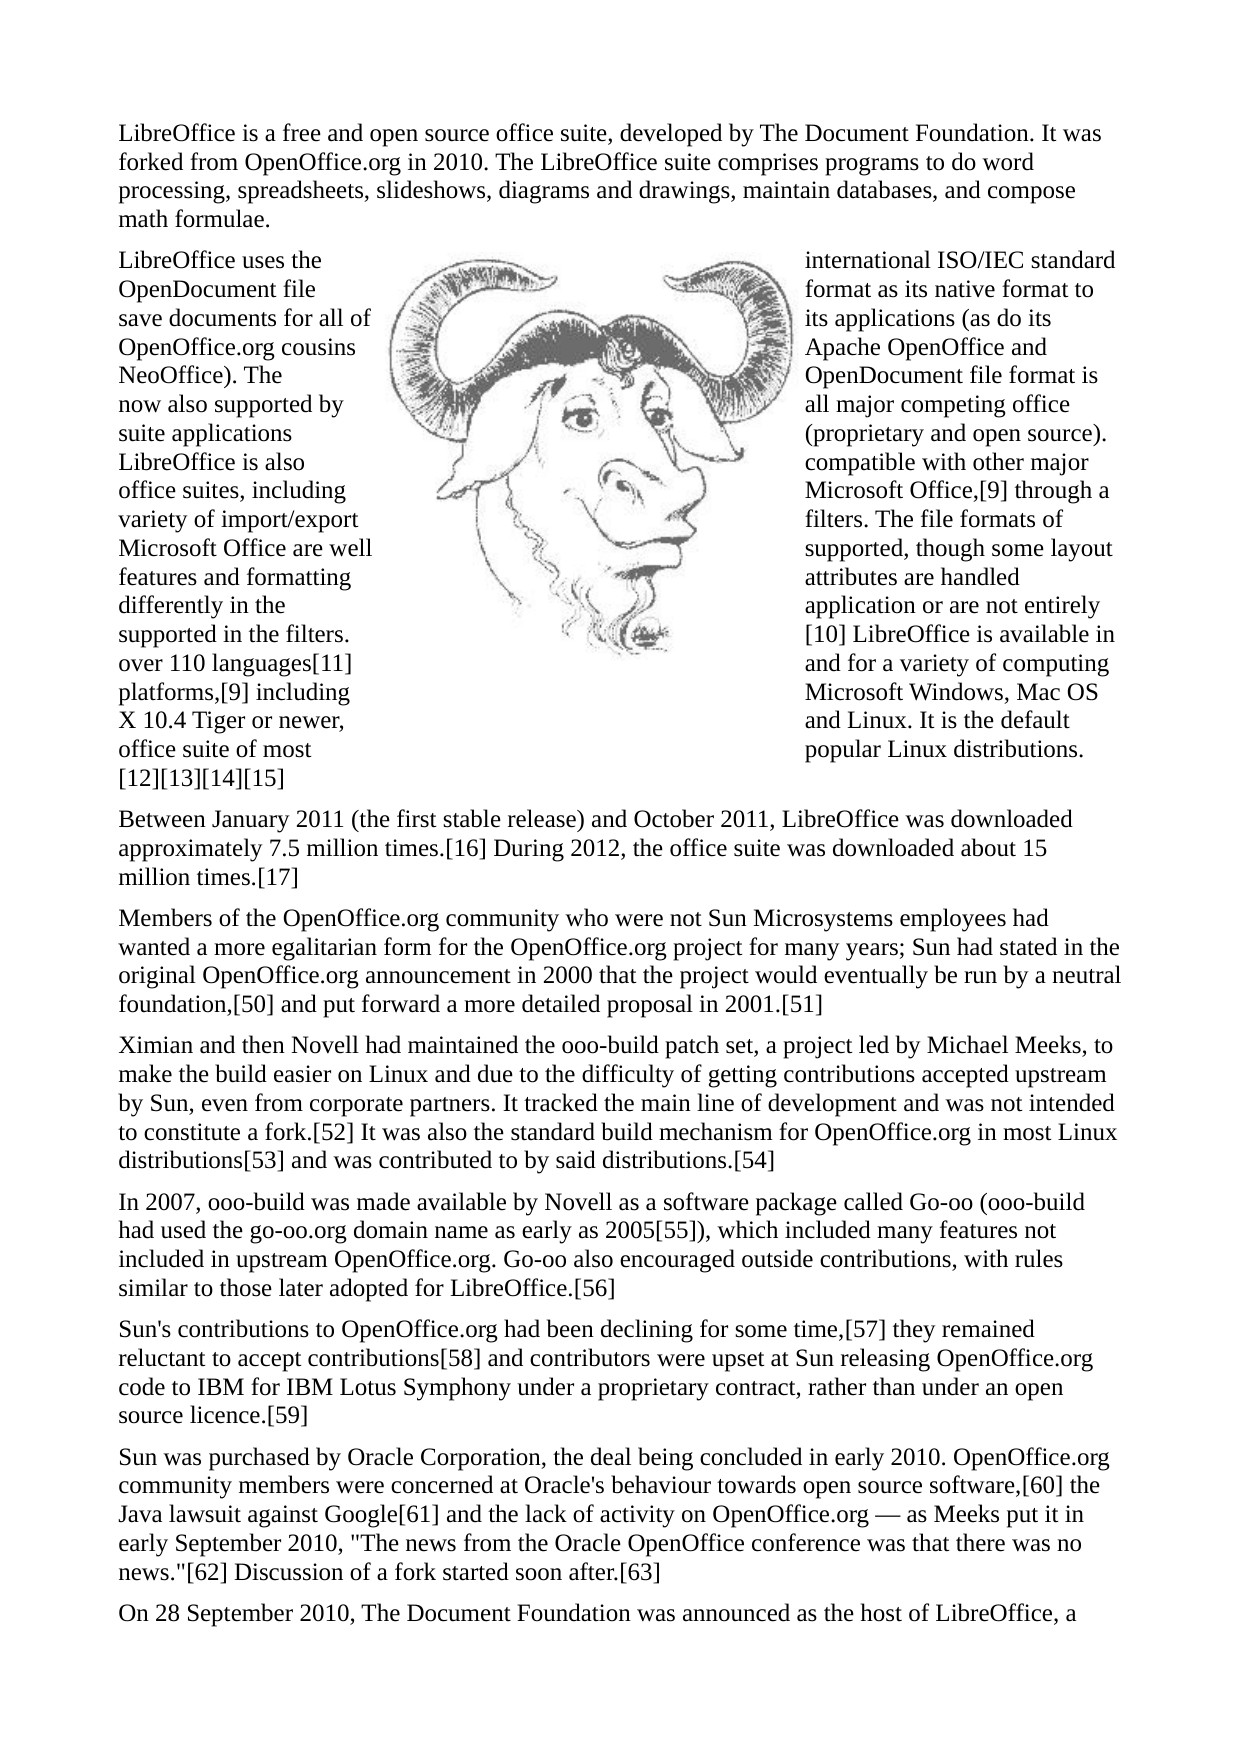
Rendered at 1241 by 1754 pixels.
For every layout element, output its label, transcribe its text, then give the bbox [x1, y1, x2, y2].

text On 28 September 2010, The Document Foundation was announced as the host of LibreOffice, a [118, 1598, 1122, 1627]
text Sun's contributions to OpenOffice.org had been declining for some time,[57] they remained reluctant to accept contributions[58] and contributors were upset at Sun releasing OpenOffice.org code to IBM for IBM Lotus Symphony under a proprietary contract, rather than under an open source licence.[59] [118, 1314, 1122, 1429]
text Sun was purchased by Oracle Corporation, the deal being concluded in early 2010. OpenOffice.org community members were concerned at Oracle's behaviour towards open source software,[60] the Java lawsuit against Google[61] and the lack of activity on OpenOffice.org — as Meeks put it in early September 2010, "The news from the Oracle OpenOffice conference was that there was no news."[62] Discussion of a fork started soon after.[63] [118, 1442, 1122, 1586]
text Members of the OpenOffice.org community who were not Sun Microsystems employees had wanted a more egalitarian form for the OpenOffice.org project for many years; Sun had stated in the original OpenOffice.org announcement in 2000 that the project would eventually be run by a neutral foundation,[50] and put forward a more detailed proposal in 2001.[51] [118, 903, 1122, 1018]
text LibreOffice is a free and open source office suite, developed by The Document Foundation. It was forked from OpenOffice.org in 2010. The LibreOffice suite comprises programs to do word processing, spreadsheets, slideshows, diagrams and drawings, maintain databases, and compose math formulae. [118, 118, 1122, 233]
text In 2007, ooo-build was made available by Novell as a software package called Go-oo (ooo-build had used the go-oo.org domain name as early as 2005[55]), which included many features not included in upstream OpenOffice.org. Go-oo also encouraged outside contributions, with rules similar to those later adopted for LibreOffice.[56] [118, 1187, 1122, 1302]
text Ximian and then Novell had maintained the ooo-build patch set, a project led by Michael Meeks, to make the build easier on Linux and due to the difficulty of getting contributions accepted upstream by Sun, even from corporate partners. It tracked the main line of development and was not intended to constitute a fork.[52] It was also the standard build mechanism for OpenOffice.org in most Linux distributions[53] and was contributed to by said distributions.[54] [118, 1031, 1122, 1174]
picture [373, 252, 805, 661]
text LibreOffice uses the international ISO/IEC standard OpenDocument file format as its native format to save documents for all of its applications (as do its OpenOffice.org cousins Apache OpenOffice and NeoOffice). The OpenDocument file format is now also supported by all major competing office suite applications (proprietary and open source). LibreOffice is also compatible with other major office suites, including Microsoft Office,[9] through a variety of import/export filters. The file formats of Microsoft Office are well supported, though some layout features and formatting attributes are handled differently in the application or are not entirely supported in the filters.[10] LibreOffice is available in over 110 languages[11] and for a variety of computing platforms,[9] including Microsoft Windows, Mac OS X 10.4 Tiger or newer, and Linux. It is the default office suite of most popular Linux distributions.[12][13][14][15] [118, 246, 1122, 792]
text Between January 2011 (the first stable release) and October 2011, LibreOffice was downloaded approximately 7.5 million times.[16] During 2012, the office suite was downloaded about 15 million times.[17] [118, 804, 1122, 891]
